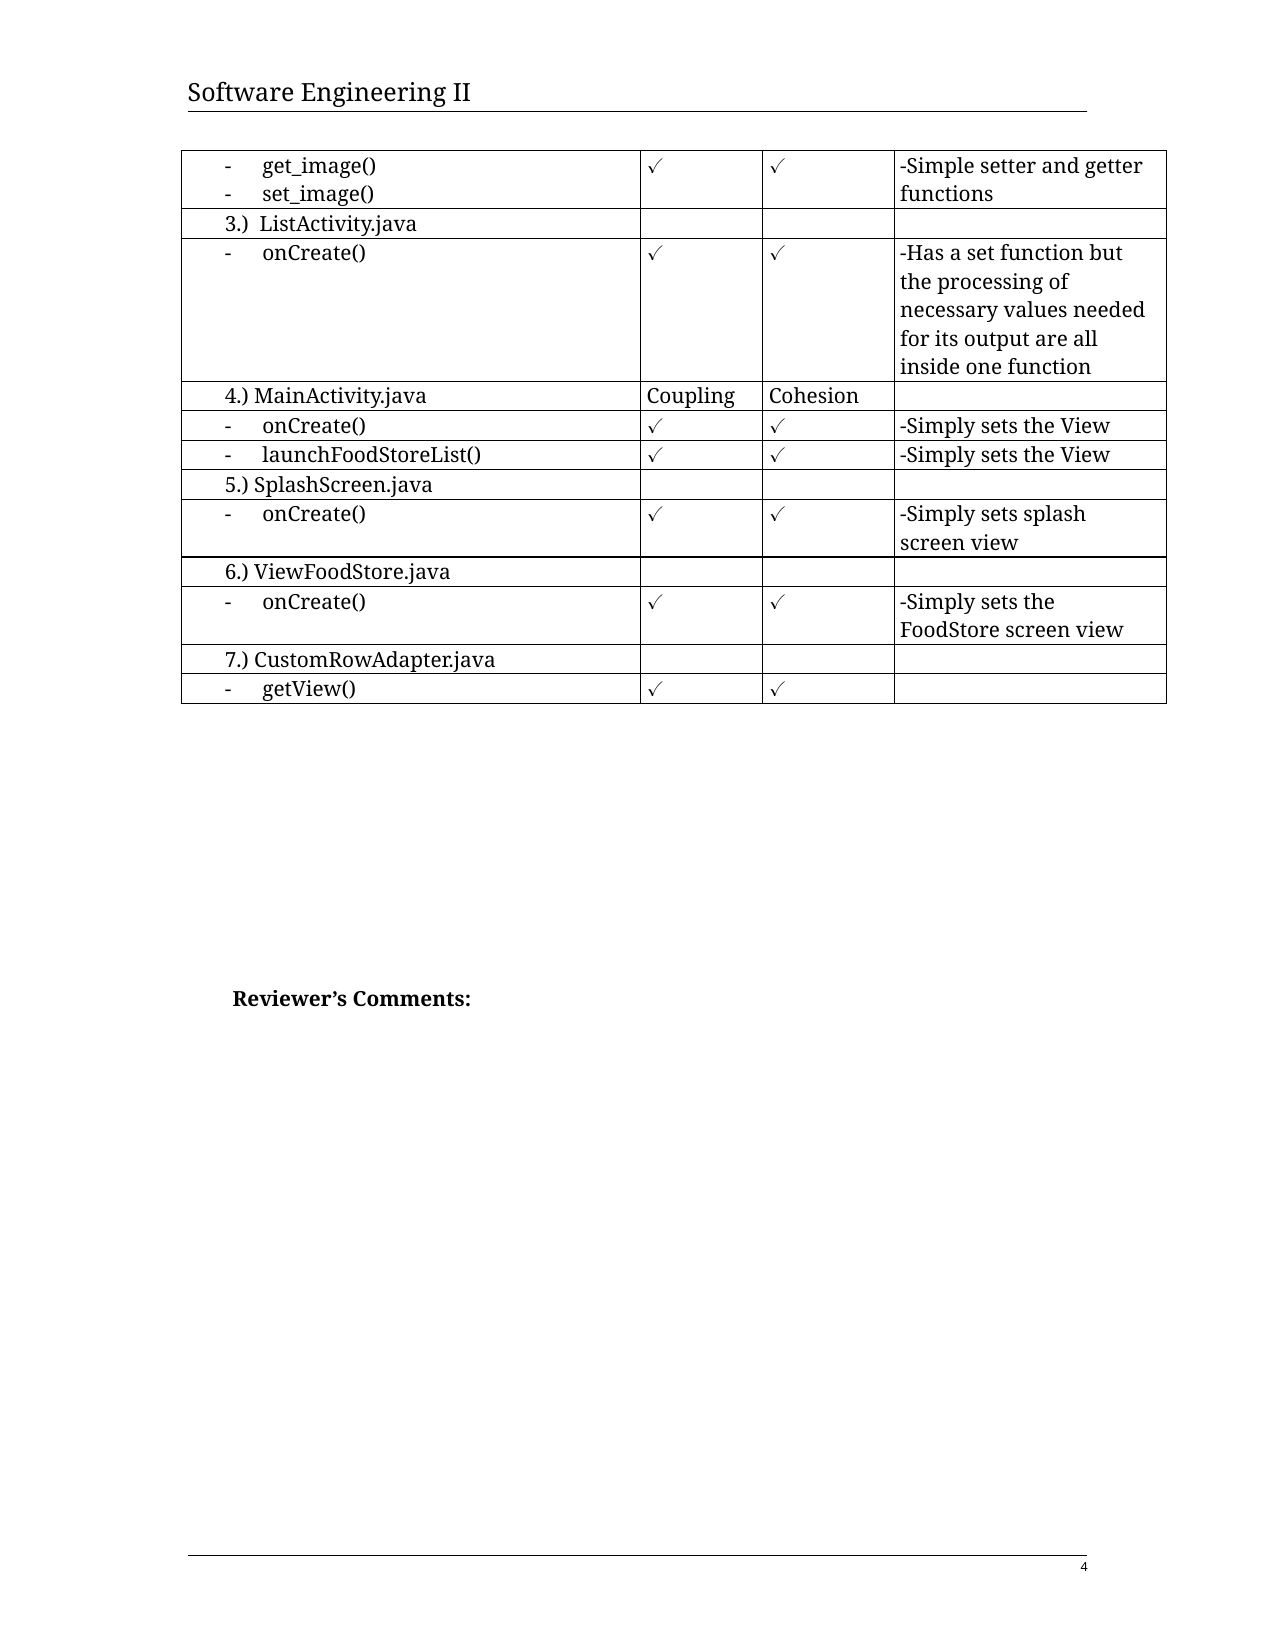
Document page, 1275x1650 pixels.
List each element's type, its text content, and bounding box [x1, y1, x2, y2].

table_cell [895, 645, 1166, 673]
table_cell ✓ [763, 239, 894, 381]
table_cell [763, 209, 894, 237]
table_cell [641, 645, 762, 673]
table_cell onCreate() [182, 239, 640, 381]
table_cell -Simply sets the View [895, 411, 1166, 439]
table_cell ✓ [763, 441, 894, 469]
table_cell get_image() set_image() [182, 151, 640, 208]
table_cell ✓ [641, 151, 762, 208]
table_cell 3.) ListActivity.java [182, 209, 640, 237]
table_cell getView() [182, 674, 640, 703]
table_cell ✓ [763, 411, 894, 439]
table_cell Coupling [641, 382, 762, 410]
table_cell [895, 674, 1166, 703]
table_cell 6.) ViewFoodStore.java [182, 558, 640, 586]
table_cell onCreate() [182, 587, 640, 644]
table_cell ✓ [641, 239, 762, 381]
table_cell ✓ [641, 674, 762, 703]
table_cell ✓ [763, 500, 894, 556]
table_cell -Has a set function but the processing of necessary values needed for its output are all inside one function [895, 239, 1166, 381]
table_cell [763, 470, 894, 498]
table_cell [895, 382, 1166, 410]
table_cell onCreate() [182, 500, 640, 556]
table_cell 7.) CustomRowAdapter.java [182, 645, 640, 673]
table_cell -Simply sets the FoodStore screen view [895, 587, 1166, 644]
table_cell onCreate() [182, 411, 640, 439]
table_cell [641, 470, 762, 498]
table_cell ✓ [641, 411, 762, 439]
table_cell [895, 470, 1166, 498]
table_cell ✓ [763, 587, 894, 644]
table_cell ✓ [641, 500, 762, 556]
table_cell -Simply sets the View [895, 441, 1166, 469]
table_cell -Simple setter and getter functions [895, 151, 1166, 208]
table_cell launchFoodStoreList() [182, 441, 640, 469]
table_cell ✓ [641, 441, 762, 469]
table_cell [895, 558, 1166, 586]
table_cell 5.) SplashScreen.java [182, 470, 640, 498]
table_cell ✓ [641, 587, 762, 644]
table_cell [895, 209, 1166, 237]
table_cell [641, 558, 762, 586]
subtitle Reviewer’s Comments: [187, 984, 1087, 1041]
table_cell [763, 645, 894, 673]
table_cell ✓ [763, 674, 894, 703]
table_cell ✓ [763, 151, 894, 208]
table_cell [763, 558, 894, 586]
table_cell [641, 209, 762, 237]
table_cell Cohesion [763, 382, 894, 410]
table_cell -Simply sets splash screen view [895, 500, 1166, 556]
table_cell 4.) MainActivity.java [182, 382, 640, 410]
